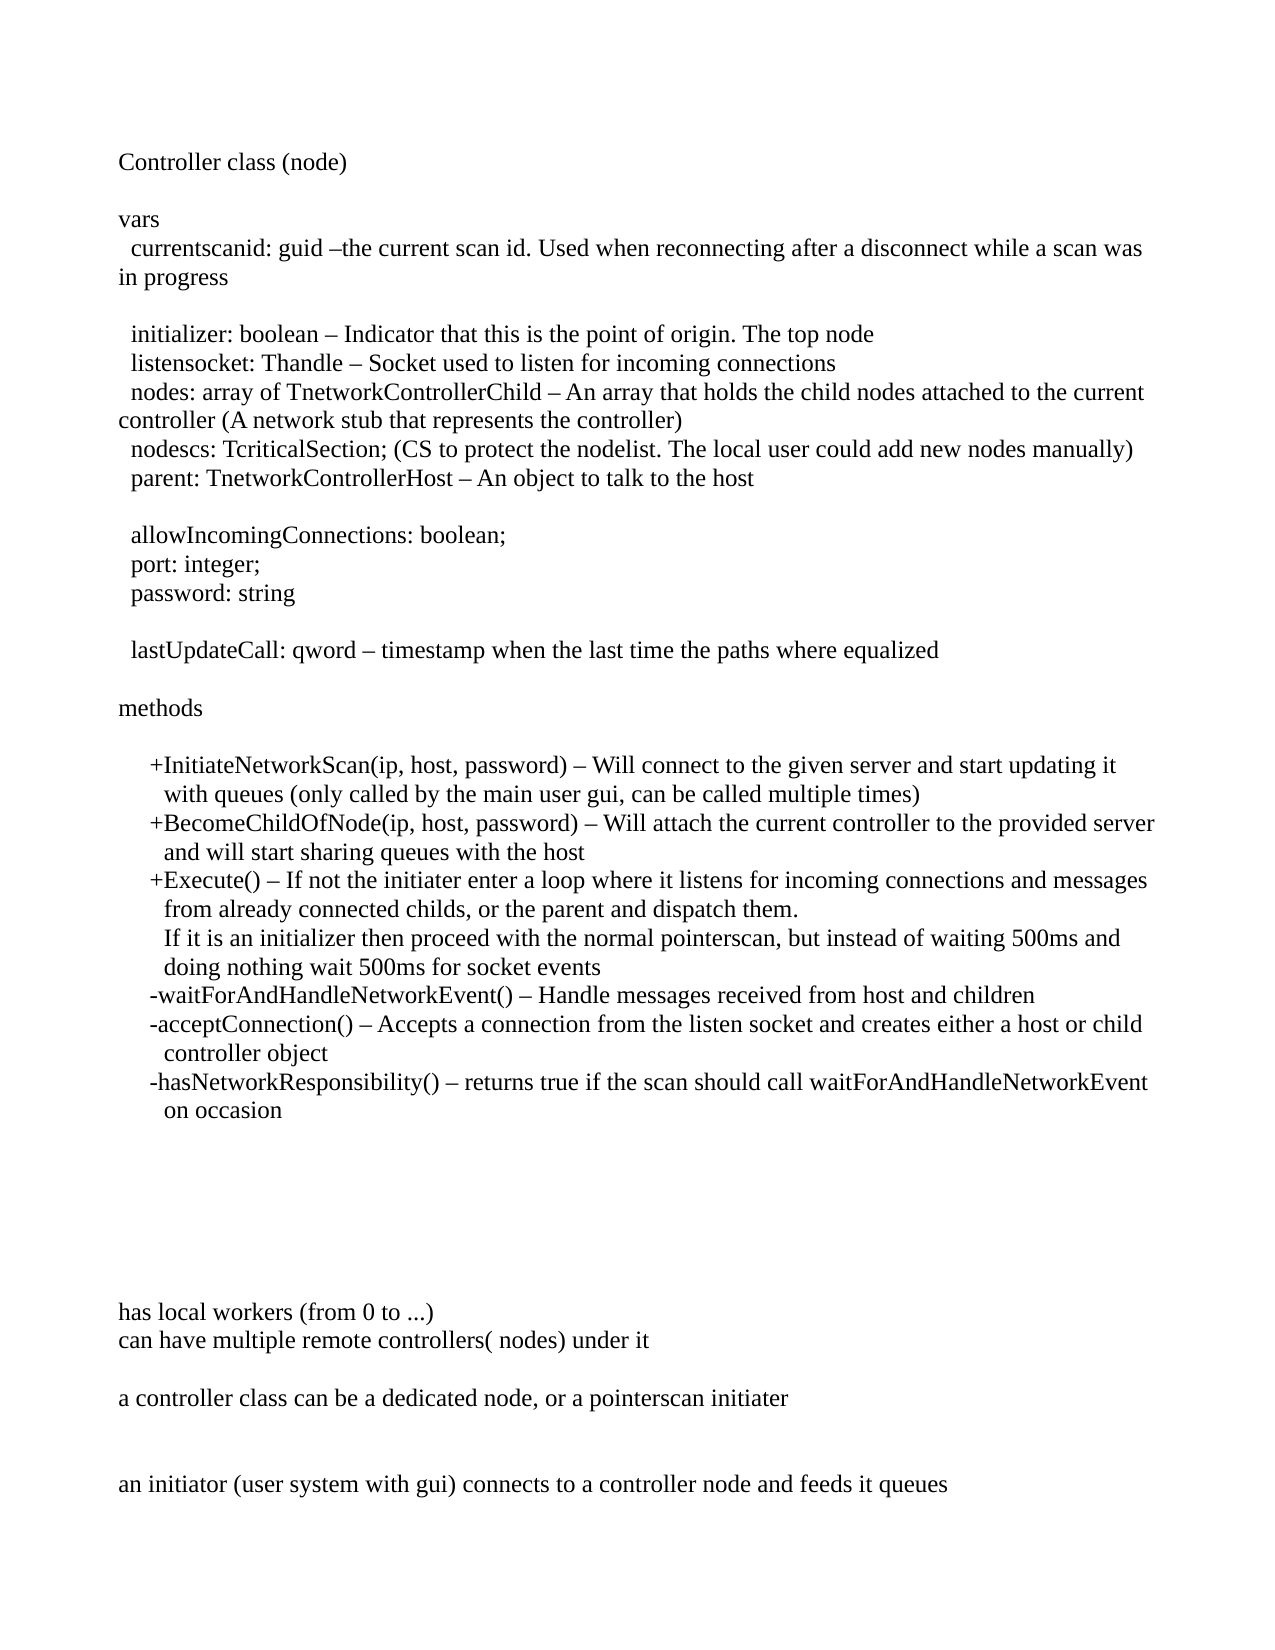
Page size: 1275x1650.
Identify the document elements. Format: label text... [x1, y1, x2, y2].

text nodes: array of TnetworkControllerChild – An array that holds the child nodes attached to the current controller (A network stub that represents the controller) [118, 377, 1157, 434]
text a controller class can be a dedicated node, or a pointerscan initiater [118, 1383, 1157, 1412]
text an initiator (user system with gui) connects to a controller node and feeds it queues [118, 1469, 1157, 1498]
text Controller class (node) [118, 147, 1157, 176]
text initializer: boolean – Indicator that this is the point of origin. The top node [118, 319, 1157, 348]
text allowIncomingConnections: boolean; [118, 521, 1157, 549]
text -hasNetworkResponsibility() – returns true if the scan should call waitForAndHandleNetworkEvent on occasion [149, 1067, 1157, 1124]
text nodescs: TcriticalSection; (CS to protect the nodelist. The local user could add new nodes manually) [118, 434, 1157, 463]
text lastUpdateCall: qword – timestamp when the last time the paths where equalized [118, 636, 1157, 664]
text -acceptConnection() – Accepts a connection from the listen socket and creates either a host or child controller object [149, 1009, 1157, 1067]
text can have multiple remote controllers( nodes) under it [118, 1326, 1157, 1354]
text +Execute() – If not the initiater enter a loop where it listens for incoming connections and messages from already connected childs, or the parent and dispatch them. [149, 866, 1157, 923]
text +InitiateNetworkScan(ip, host, password) – Will connect to the given server and start updating it with queues (only called by the main user gui, can be called multiple times) [149, 751, 1157, 808]
text parent: TnetworkControllerHost – An object to talk to the host [118, 463, 1157, 492]
text If it is an initializer then proceed with the normal pointerscan, but instead of waiting 500ms and doing nothing wait 500ms for socket events [149, 923, 1157, 981]
text -waitForAndHandleNetworkEvent() – Handle messages received from host and children [149, 981, 1157, 1009]
text port: integer; [118, 549, 1157, 578]
text +BecomeChildOfNode(ip, host, password) – Will attach the current controller to the provided server and will start sharing queues with the host [149, 808, 1157, 866]
text methods [118, 693, 1157, 722]
text has local workers (from 0 to ...) [118, 1297, 1157, 1326]
text listensocket: Thandle – Socket used to listen for incoming connections [118, 348, 1157, 377]
text password: string [118, 578, 1157, 607]
text currentscanid: guid –the current scan id. Used when reconnecting after a disconnect while a scan was in progress [118, 233, 1157, 291]
text vars [118, 204, 1157, 233]
